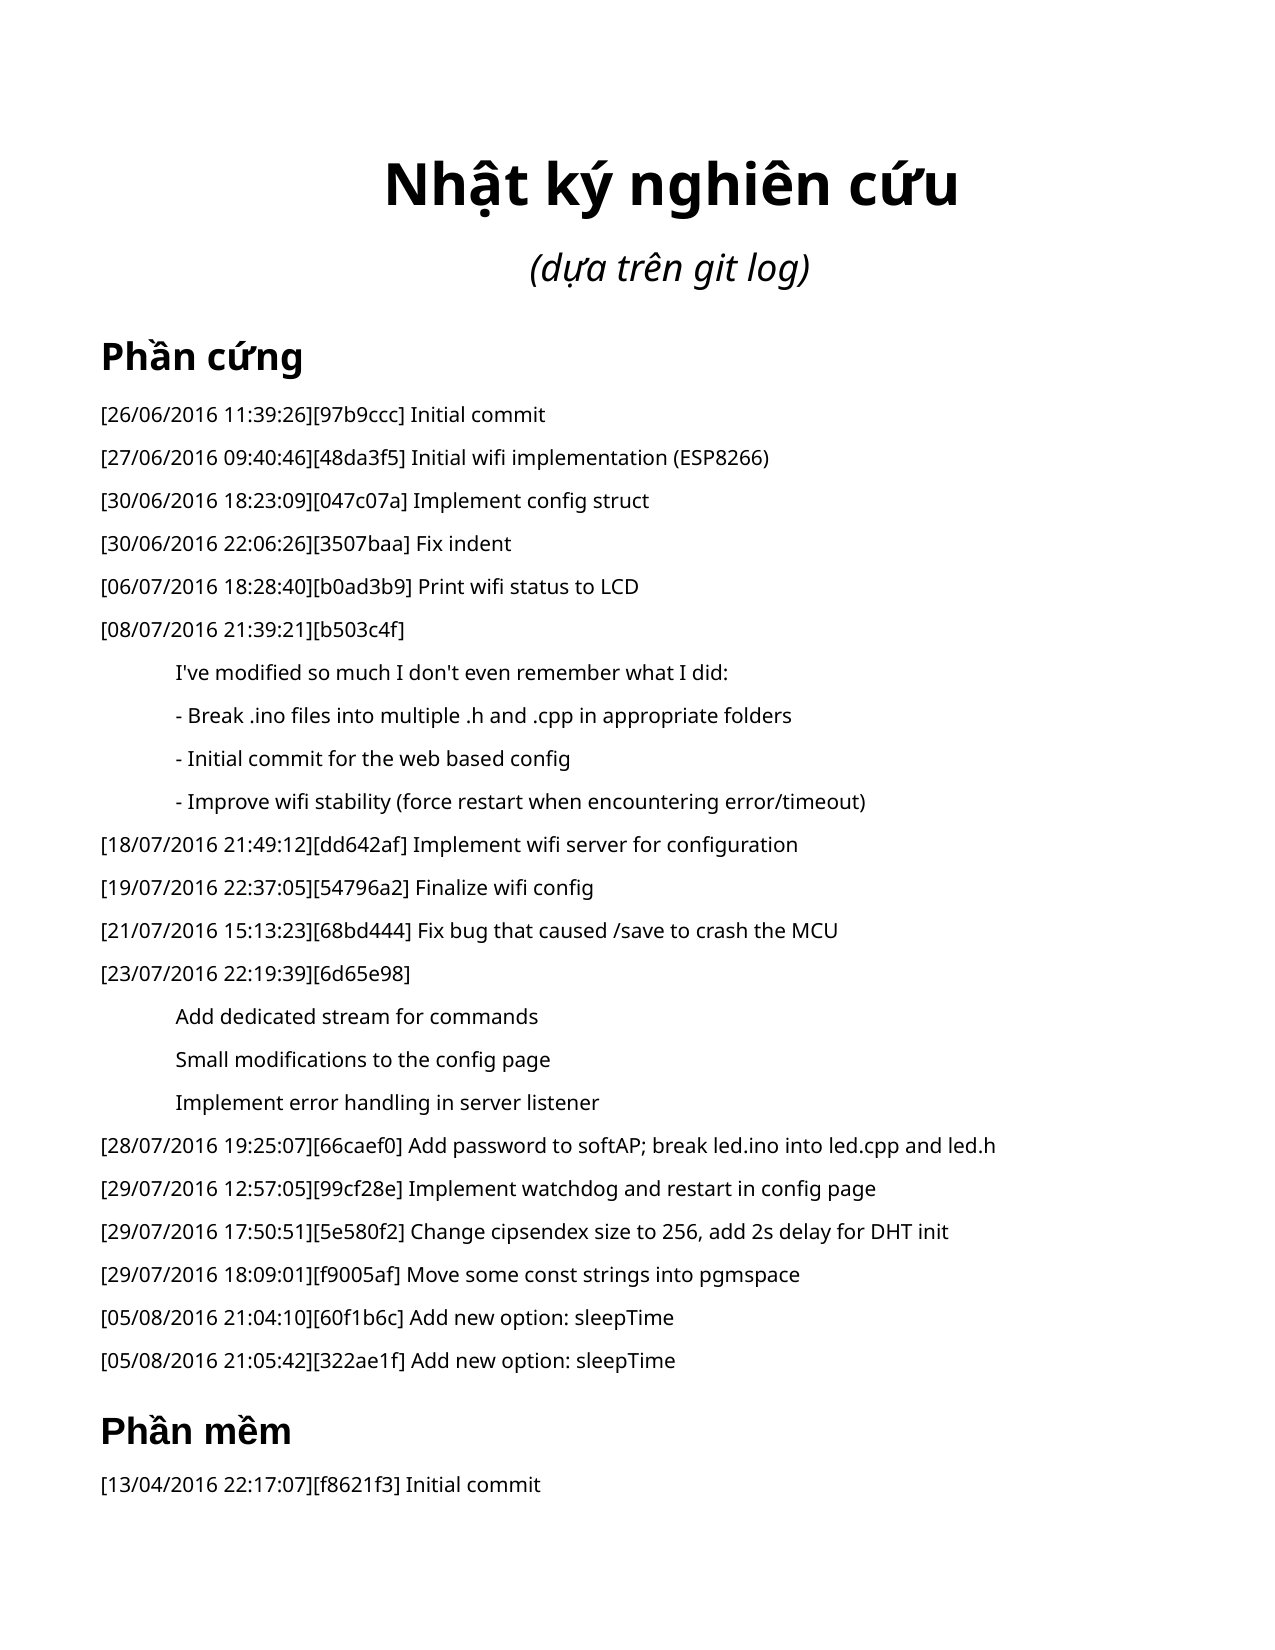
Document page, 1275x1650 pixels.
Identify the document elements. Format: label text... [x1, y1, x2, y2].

text - Initial commit for the web based config [100, 744, 1243, 773]
text - Improve wifi stability (force restart when encountering error/timeout) [100, 787, 1243, 816]
text [23/07/2016 22:19:39][6d65e98] [100, 959, 1243, 988]
text I've modified so much I don't even remember what I did: [100, 658, 1243, 687]
text Implement error handling in server listener [100, 1088, 1243, 1117]
text [30/06/2016 22:06:26][3507baa] Fix indent [100, 529, 1243, 557]
text [19/07/2016 22:37:05][54796a2] Finalize wifi config [100, 873, 1243, 902]
text [08/07/2016 21:39:21][b503c4f] [100, 615, 1243, 643]
subtitle Phần cứng [100, 330, 1243, 382]
text [26/06/2016 11:39:26][97b9ccc] Initial commit [100, 400, 1243, 428]
title Nhật ký nghiên cứu [100, 143, 1243, 223]
subtitle (dựa trên git log) [100, 241, 1243, 292]
text [05/08/2016 21:04:10][60f1b6c] Add new option: sleepTime [100, 1303, 1243, 1332]
text - Break .ino files into multiple .h and .cpp in appropriate folders [100, 701, 1243, 729]
text [27/06/2016 09:40:46][48da3f5] Initial wifi implementation (ESP8266) [100, 443, 1243, 471]
text [29/07/2016 18:09:01][f9005af] Move some const strings into pgmspace [100, 1260, 1243, 1289]
text [21/07/2016 15:13:23][68bd444] Fix bug that caused /save to crash the MCU [100, 916, 1243, 945]
text [13/04/2016 22:17:07][f8621f3] Initial commit [100, 1471, 1243, 1499]
text [29/07/2016 17:50:51][5e580f2] Change cipsendex size to 256, add 2s delay for DHT init [100, 1217, 1243, 1246]
text [28/07/2016 19:25:07][66caef0] Add password to softAP; break led.ino into led.cpp and led.h [100, 1131, 1243, 1160]
text [18/07/2016 21:49:12][dd642af] Implement wifi server for configuration [100, 830, 1243, 859]
text Add dedicated stream for commands [100, 1002, 1243, 1031]
text [30/06/2016 18:23:09][047c07a] Implement config struct [100, 486, 1243, 514]
text [29/07/2016 12:57:05][99cf28e] Implement watchdog and restart in config page [100, 1174, 1243, 1203]
text [06/07/2016 18:28:40][b0ad3b9] Print wifi status to LCD [100, 572, 1243, 601]
text Small modifications to the config page [100, 1045, 1243, 1074]
text [05/08/2016 21:05:42][322ae1f] Add new option: sleepTime [100, 1346, 1243, 1375]
subtitle Phần mềm [100, 1408, 1243, 1452]
